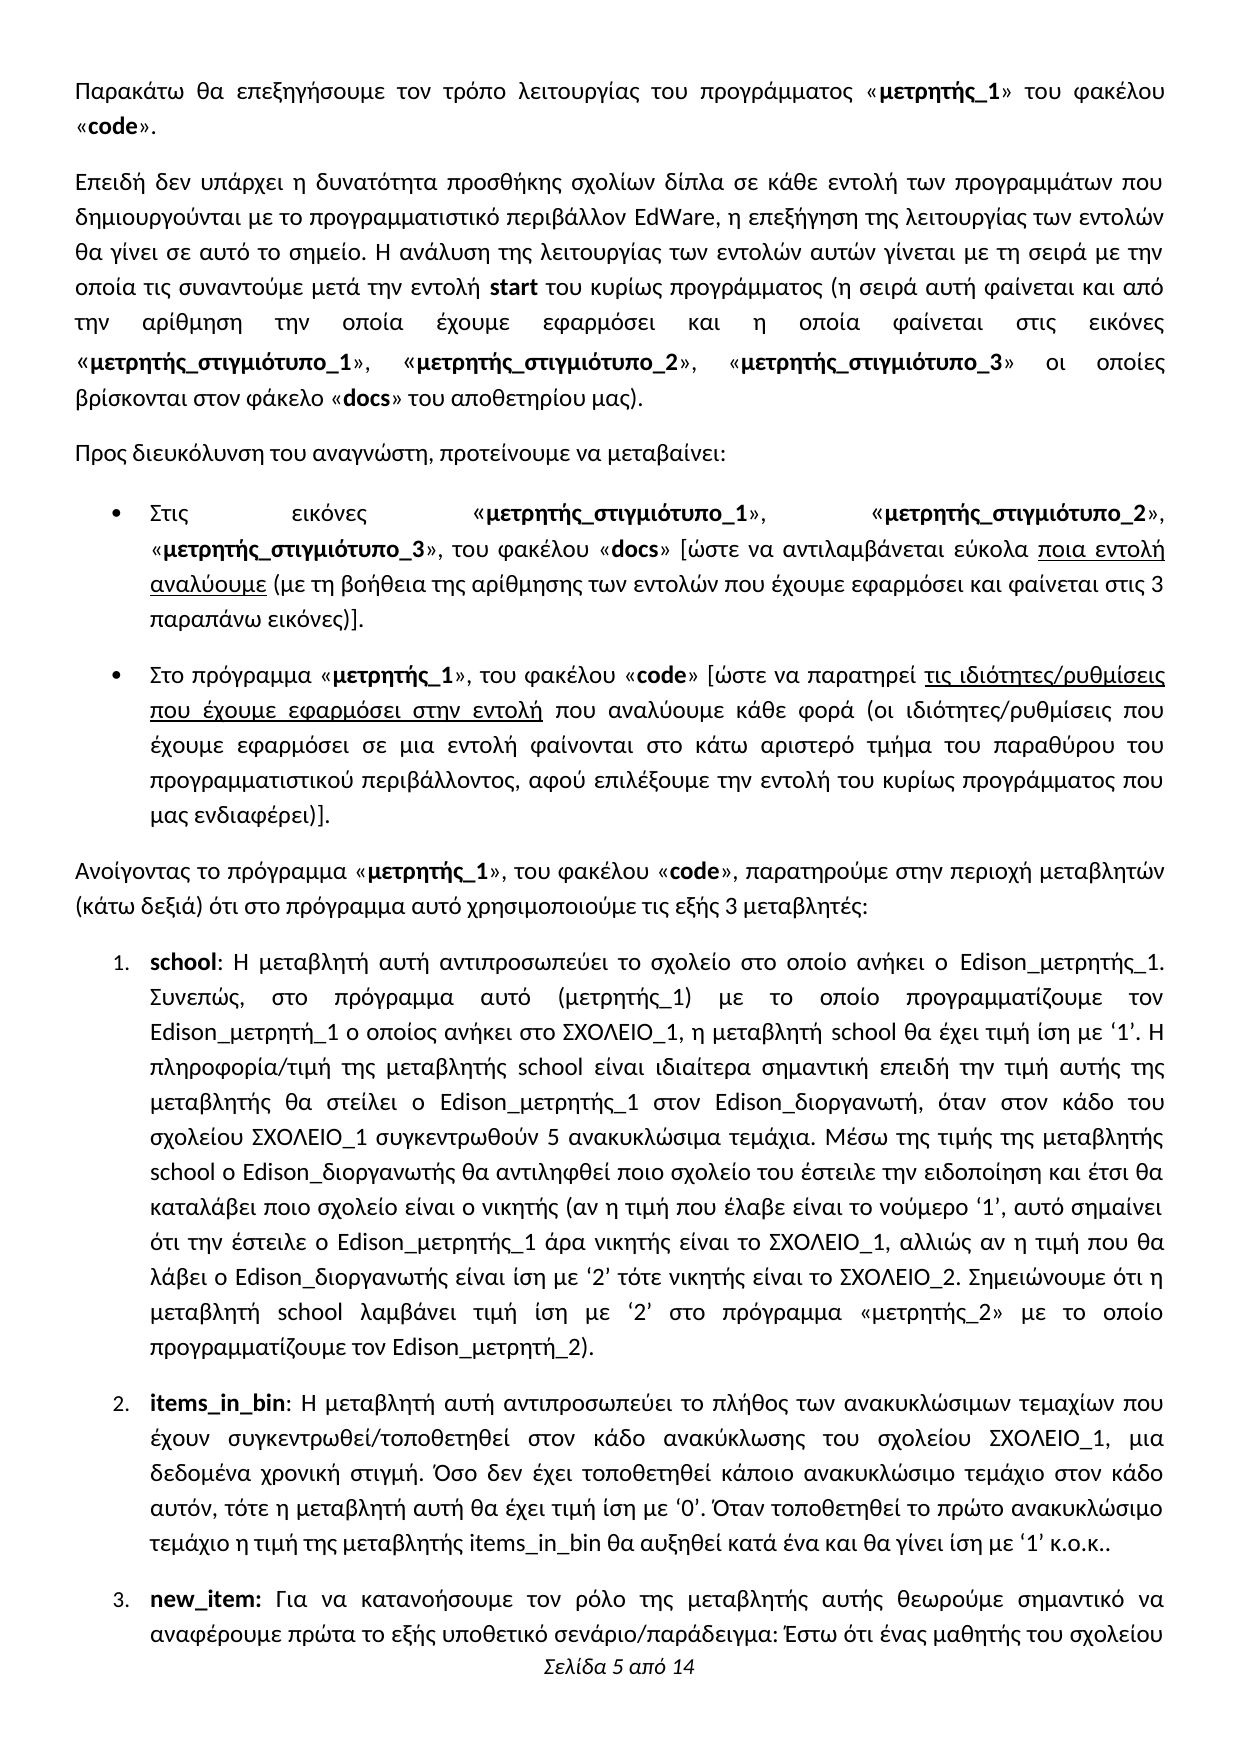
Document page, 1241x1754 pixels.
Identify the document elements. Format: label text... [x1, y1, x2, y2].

list Στις εικόνες «μετρητής_στιγμιότυπο_1», «μετρητής_στιγμιότυπο_2», «μετρητής_στιγμιότυπο_3», του φακέλου «docs» [ώστε να αντιλαμβάνεται εύκολα ποια εντολή αναλύουμε (με τη βοήθεια της αρίθμησης των εντολών που έχουμε εφαρμόσει και φαίνεται στις 3 παραπάνω εικόνες)]. [112, 493, 1165, 634]
text Ανοίγοντας το πρόγραμμα «μετρητής_1», του φακέλου «code», παρατηρούμε στην περιοχή μεταβλητών (κάτω δεξιά) ότι στο πρόγραμμα αυτό χρησιμοποιούμε τις εξής 3 μεταβλητές: [75, 855, 1165, 921]
text Προς διευκόλυνση του αναγνώστη, προτείνουμε να μεταβαίνει: [75, 438, 1165, 468]
text Επειδή δεν υπάρχει η δυνατότητα προσθήκης σχολίων δίπλα σε κάθε εντολή των προγραμμάτων που δημιουργούνται με το προγραμματιστικό περιβάλλον EdWare, η επεξήγηση της λειτουργίας των εντολών θα γίνει σε αυτό το σημείο. Η ανάλυση της λειτουργίας των εντολών αυτών γίνεται με τη σειρά με την οποία τις συναντούμε μετά την εντολή start του κυρίως προγράμματος (η σειρά αυτή φαίνεται και από την αρίθμηση την οποία έχουμε εφαρμόσει και η οποία φαίνεται στις εικόνες «μετρητής_στιγμιότυπο_1», «μετρητής_στιγμιότυπο_2», «μετρητής_στιγμιότυπο_3» οι οποίες βρίσκονται στον φάκελο «docs» του αποθετηρίου μας). [75, 166, 1165, 412]
text Παρακάτω θα επεξηγήσουμε τον τρόπο λειτουργίας του προγράμματος «μετρητής_1» του φακέλου «code». [75, 75, 1165, 141]
list items_in_bin: Η μεταβλητή αυτή αντιπροσωπεύει το πλήθος των ανακυκλώσιμων τεμαχίων που έχουν συγκεντρωθεί/τοποθετηθεί στον κάδο ανακύκλωσης του σχολείου ΣΧΟΛΕΙΟ_1, μια δεδομένα χρονική στιγμή. Όσο δεν έχει τοποθετηθεί κάποιο ανακυκλώσιμο τεμάχιο στον κάδο αυτόν, τότε η μεταβλητή αυτή θα έχει τιμή ίση με ‘0’. Όταν τοποθετηθεί το πρώτο ανακυκλώσιμο τεμάχιο η τιμή της μεταβλητής items_in_bin θα αυξηθεί κατά ένα και θα γίνει ίση με ‘1’ κ.ο.κ.. [112, 1387, 1165, 1557]
list Στο πρόγραμμα «μετρητής_1», του φακέλου «code» [ώστε να παρατηρεί τις ιδιότητες/ρυθμίσεις που έχουμε εφαρμόσει στην εντολή που αναλύουμε κάθε φορά (οι ιδιότητες/ρυθμίσεις που έχουμε εφαρμόσει σε μια εντολή φαίνονται στο κάτω αριστερό τμήμα του παραθύρου του προγραμματιστικού περιβάλλοντος, αφού επιλέξουμε την εντολή του κυρίως προγράμματος που μας ενδιαφέρει)]. [112, 659, 1165, 830]
list school: Η μεταβλητή αυτή αντιπροσωπεύει το σχολείο στο οποίο ανήκει ο Edison_μετρητής_1. Συνεπώς, στο πρόγραμμα αυτό (μετρητής_1) με το οποίο προγραμματίζουμε τον Edison_μετρητή_1 ο οποίος ανήκει στο ΣΧΟΛΕΙΟ_1, η μεταβλητή school θα έχει τιμή ίση με ‘1’. Η πληροφορία/τιμή της μεταβλητής school είναι ιδιαίτερα σημαντική επειδή την τιμή αυτής της μεταβλητής θα στείλει ο Edison_μετρητής_1 στον Edison_διοργανωτή, όταν στον κάδο του σχολείου ΣΧΟΛΕΙΟ_1 συγκεντρωθούν 5 ανακυκλώσιμα τεμάχια. Μέσω της τιμής της μεταβλητής school ο Edison_διοργανωτής θα αντιληφθεί ποιο σχολείο του έστειλε την ειδοποίηση και έτσι θα καταλάβει ποιο σχολείο είναι ο νικητής (αν η τιμή που έλαβε είναι το νούμερο ‘1’, αυτό σημαίνει ότι την έστειλε ο Edison_μετρητής_1 άρα νικητής είναι το ΣΧΟΛΕΙΟ_1, αλλιώς αν η τιμή που θα λάβει ο Edison_διοργανωτής είναι ίση με ‘2’ τότε νικητής είναι το ΣΧΟΛΕΙΟ_2. Σημειώνουμε ότι η μεταβλητή school λαμβάνει τιμή ίση με ‘2’ στο πρόγραμμα «μετρητής_2» με το οποίο προγραμματίζουμε τον Edison_μετρητή_2). [112, 946, 1165, 1362]
list new_item: Για να κατανοήσουμε τον ρόλο της μεταβλητής αυτής θεωρούμε σημαντικό να αναφέρουμε πρώτα το εξής υποθετικό σενάριο/παράδειγμα: Έστω ότι ένας μαθητής του σχολείου [112, 1583, 1165, 1648]
